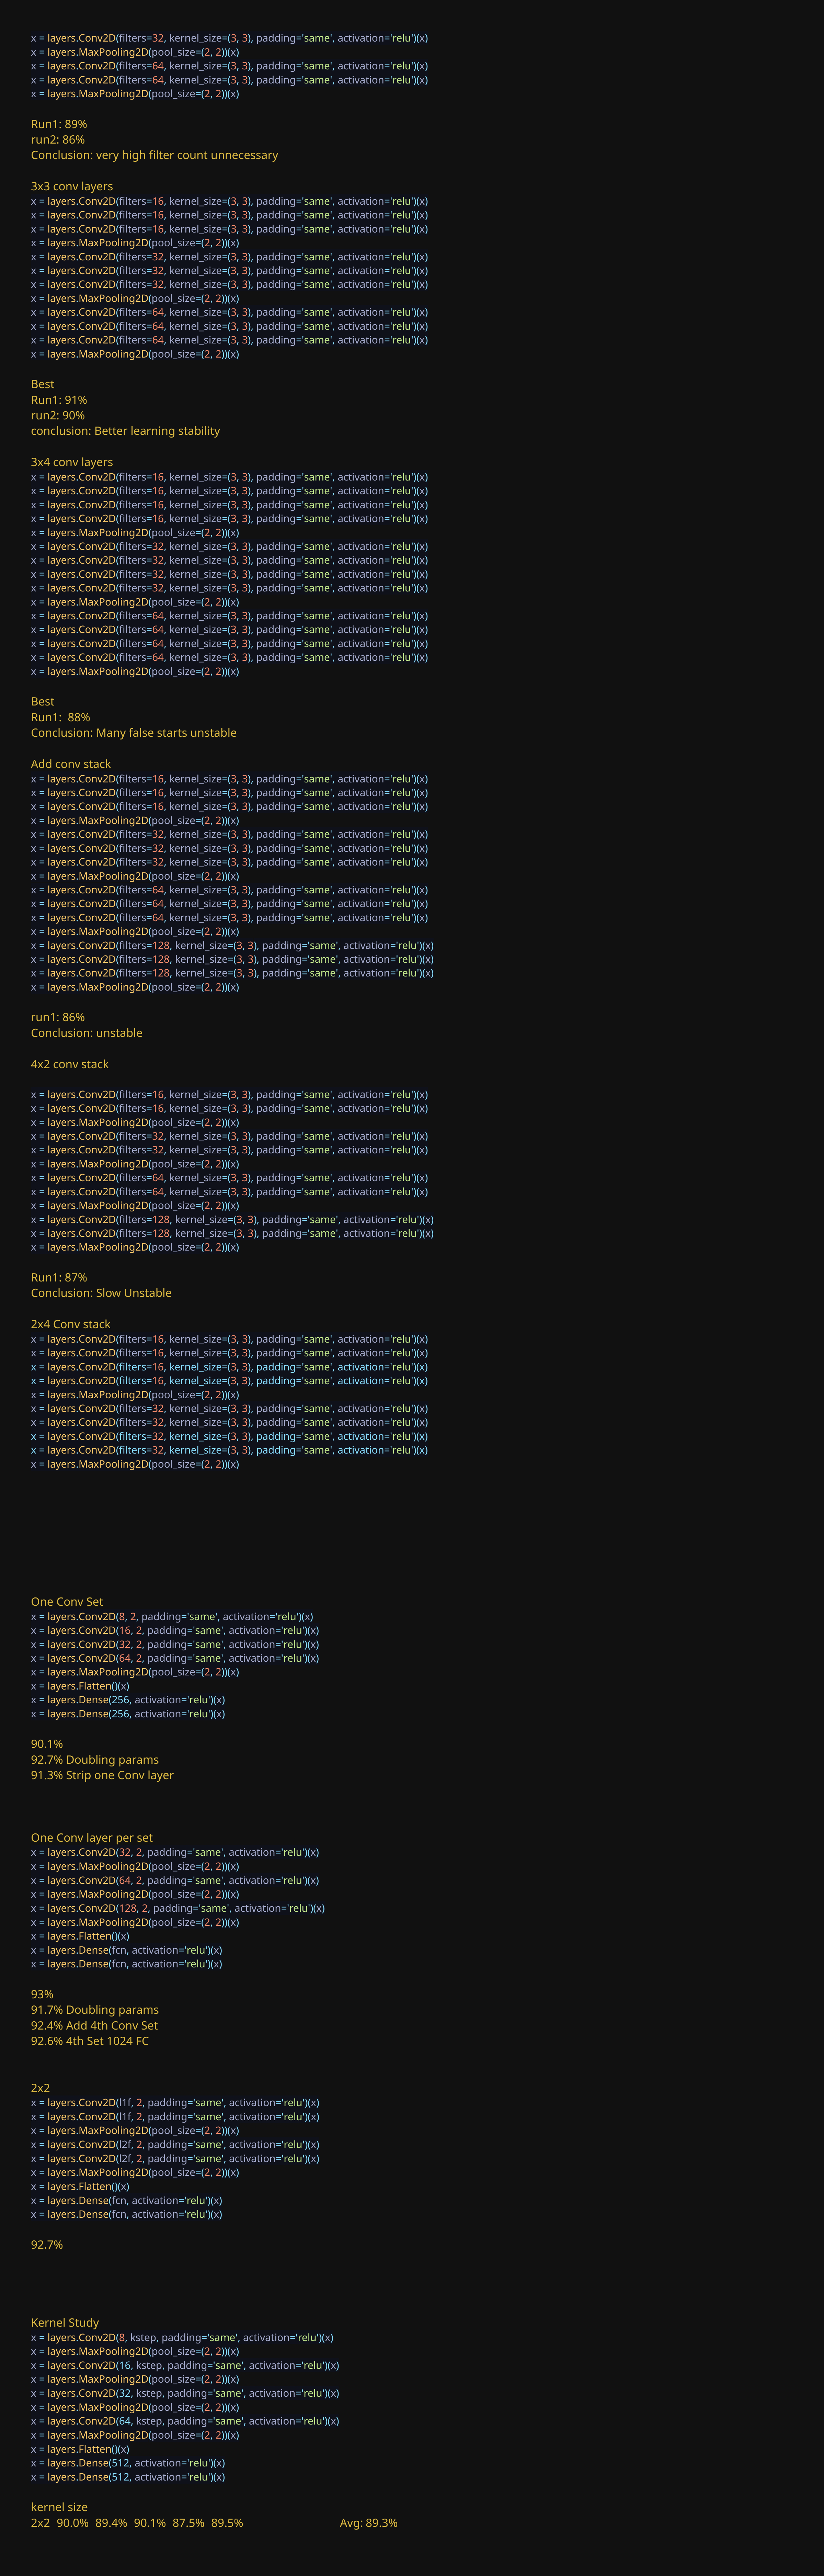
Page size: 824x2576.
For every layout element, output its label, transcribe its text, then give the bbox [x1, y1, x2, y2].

text x = layers.MaxPooling2D(pool_size=(2, 2))(x) [31, 1115, 793, 1129]
text x = layers.Conv2D(16, 2, padding='same', activation='relu')(x) [31, 1623, 793, 1637]
text x = layers.Conv2D(filters=16, kernel_size=(3, 3), padding='same', activation='relu')(x) [31, 771, 793, 786]
text x = layers.Conv2D(filters=16, kernel_size=(3, 3), padding='same', activation='relu')(x) [31, 1087, 793, 1101]
text Conclusion: Many false starts unstable [31, 725, 793, 740]
text Add conv stack [31, 756, 793, 771]
text x = layers.Flatten()(x) [31, 2442, 793, 2455]
text x = layers.MaxPooling2D(pool_size=(2, 2))(x) [31, 1915, 793, 1929]
text x = layers.Conv2D(filters=16, kernel_size=(3, 3), padding='same', activation='relu')(x) [31, 1374, 793, 1387]
text x = layers.Conv2D(filters=64, kernel_size=(3, 3), padding='same', activation='relu')(x) [31, 910, 793, 924]
text x = layers.Conv2D(filters=64, kernel_size=(3, 3), padding='same', activation='relu')(x) [31, 650, 793, 664]
text x = layers.MaxPooling2D(pool_size=(2, 2))(x) [31, 1240, 793, 1254]
text x = layers.Conv2D(filters=32, kernel_size=(3, 3), padding='same', activation='relu')(x) [31, 581, 793, 595]
text x = layers.Dense(256, activation='relu')(x) [31, 1706, 793, 1720]
text x = layers.Conv2D(filters=32, kernel_size=(3, 3), padding='same', activation='relu')(x) [31, 827, 793, 841]
text x = layers.Conv2D(filters=128, kernel_size=(3, 3), padding='same', activation='relu')(x) [31, 1212, 793, 1226]
text x = layers.MaxPooling2D(pool_size=(2, 2))(x) [31, 869, 793, 882]
text x = layers.MaxPooling2D(pool_size=(2, 2))(x) [31, 1198, 793, 1212]
text x = layers.Conv2D(filters=16, kernel_size=(3, 3), padding='same', activation='relu')(x) [31, 470, 793, 484]
text Run1: 87% [31, 1269, 793, 1285]
text x = layers.Conv2D(32, kstep, padding='same', activation='relu')(x) [31, 2386, 793, 2400]
text x = layers.MaxPooling2D(pool_size=(2, 2))(x) [31, 2400, 793, 2414]
text x = layers.Conv2D(filters=128, kernel_size=(3, 3), padding='same', activation='relu')(x) [31, 1226, 793, 1240]
text x = layers.Conv2D(64, 2, padding='same', activation='relu')(x) [31, 1651, 793, 1665]
text x = layers.Conv2D(filters=32, kernel_size=(3, 3), padding='same', activation='relu')(x) [31, 31, 793, 45]
text 3x3 conv layers [31, 178, 793, 194]
text x = layers.Conv2D(filters=16, kernel_size=(3, 3), padding='same', activation='relu')(x) [31, 222, 793, 236]
text x = layers.Conv2D(filters=64, kernel_size=(3, 3), padding='same', activation='relu')(x) [31, 882, 793, 896]
text x = layers.Conv2D(filters=64, kernel_size=(3, 3), padding='same', activation='relu')(x) [31, 609, 793, 622]
text Conclusion: unstable [31, 1025, 793, 1040]
text x = layers.Conv2D(filters=16, kernel_size=(3, 3), padding='same', activation='relu')(x) [31, 799, 793, 813]
text x = layers.Dense(fcn, activation='relu')(x) [31, 2193, 793, 2207]
text x = layers.Conv2D(128, 2, padding='same', activation='relu')(x) [31, 1901, 793, 1915]
text x = layers.Conv2D(l1f, 2, padding='same', activation='relu')(x) [31, 2095, 793, 2109]
text x = layers.Conv2D(filters=16, kernel_size=(3, 3), padding='same', activation='relu')(x) [31, 1359, 793, 1374]
text x = layers.Conv2D(l1f, 2, padding='same', activation='relu')(x) [31, 2109, 793, 2123]
text x = layers.MaxPooling2D(pool_size=(2, 2))(x) [31, 347, 793, 360]
text x = layers.Dense(512, activation='relu')(x) [31, 2470, 793, 2484]
text x = layers.Conv2D(l2f, 2, padding='same', activation='relu')(x) [31, 2137, 793, 2151]
text x = layers.Conv2D(filters=32, kernel_size=(3, 3), padding='same', activation='relu')(x) [31, 567, 793, 581]
text Kernel Study [31, 2315, 793, 2330]
text x = layers.Conv2D(filters=32, kernel_size=(3, 3), padding='same', activation='relu')(x) [31, 277, 793, 291]
text x = layers.Conv2D(64, kstep, padding='same', activation='relu')(x) [31, 2414, 793, 2428]
text x = layers.Conv2D(l2f, 2, padding='same', activation='relu')(x) [31, 2151, 793, 2165]
text Run1: 89% [31, 116, 793, 132]
text x = layers.MaxPooling2D(pool_size=(2, 2))(x) [31, 2344, 793, 2358]
text x = layers.Conv2D(filters=32, kernel_size=(3, 3), padding='same', activation='relu')(x) [31, 1143, 793, 1156]
text x = layers.Dense(256, activation='relu')(x) [31, 1693, 793, 1706]
text x = layers.MaxPooling2D(pool_size=(2, 2))(x) [31, 87, 793, 100]
text kernel size [31, 2499, 793, 2515]
text Best [31, 376, 793, 392]
text run2: 90% [31, 407, 793, 423]
text x = layers.Conv2D(filters=128, kernel_size=(3, 3), padding='same', activation='relu')(x) [31, 966, 793, 980]
text x = layers.Conv2D(filters=32, kernel_size=(3, 3), padding='same', activation='relu')(x) [31, 539, 793, 553]
text 2x2 90.0% 89.4% 90.1% 87.5% 89.5% Avg: 89.3% [31, 2515, 793, 2530]
text x = layers.Conv2D(filters=128, kernel_size=(3, 3), padding='same', activation='relu')(x) [31, 938, 793, 952]
text x = layers.MaxPooling2D(pool_size=(2, 2))(x) [31, 525, 793, 539]
text Conclusion: Slow Unstable [31, 1285, 793, 1301]
text Run1: 91% [31, 392, 793, 407]
text x = layers.Flatten()(x) [31, 1679, 793, 1693]
text x = layers.Conv2D(filters=64, kernel_size=(3, 3), padding='same', activation='relu')(x) [31, 72, 793, 87]
text x = layers.MaxPooling2D(pool_size=(2, 2))(x) [31, 45, 793, 59]
text 2x4 Conv stack [31, 1316, 793, 1332]
text x = layers.Conv2D(64, 2, padding='same', activation='relu')(x) [31, 1873, 793, 1887]
text Conclusion: very high filter count unnecessary [31, 147, 793, 163]
text x = layers.MaxPooling2D(pool_size=(2, 2))(x) [31, 924, 793, 938]
text x = layers.Conv2D(filters=32, kernel_size=(3, 3), padding='same', activation='relu')(x) [31, 249, 793, 263]
text Run1: 88% [31, 709, 793, 725]
text 92.7% Doubling params [31, 1751, 793, 1767]
text x = layers.Conv2D(filters=16, kernel_size=(3, 3), padding='same', activation='relu')(x) [31, 1346, 793, 1359]
text x = layers.Conv2D(filters=16, kernel_size=(3, 3), padding='same', activation='relu')(x) [31, 511, 793, 525]
text x = layers.MaxPooling2D(pool_size=(2, 2))(x) [31, 2165, 793, 2179]
text 3x4 conv layers [31, 454, 793, 470]
text x = layers.Conv2D(filters=32, kernel_size=(3, 3), padding='same', activation='relu')(x) [31, 855, 793, 869]
text x = layers.MaxPooling2D(pool_size=(2, 2))(x) [31, 2372, 793, 2386]
text One Conv Set [31, 1594, 793, 1609]
text x = layers.MaxPooling2D(pool_size=(2, 2))(x) [31, 664, 793, 678]
text 90.1% [31, 1736, 793, 1751]
text x = layers.Conv2D(filters=16, kernel_size=(3, 3), padding='same', activation='relu')(x) [31, 497, 793, 511]
text x = layers.Conv2D(filters=64, kernel_size=(3, 3), padding='same', activation='relu')(x) [31, 319, 793, 333]
text x = layers.Conv2D(8, 2, padding='same', activation='relu')(x) [31, 1609, 793, 1623]
text x = layers.Conv2D(32, 2, padding='same', activation='relu')(x) [31, 1845, 793, 1859]
text x = layers.Conv2D(filters=32, kernel_size=(3, 3), padding='same', activation='relu')(x) [31, 1443, 793, 1457]
text One Conv layer per set [31, 1830, 793, 1845]
text 91.3% Strip one Conv layer [31, 1767, 793, 1783]
text x = layers.Conv2D(filters=32, kernel_size=(3, 3), padding='same', activation='relu')(x) [31, 553, 793, 567]
text x = layers.Conv2D(filters=64, kernel_size=(3, 3), padding='same', activation='relu')(x) [31, 622, 793, 636]
text x = layers.Dense(fcn, activation='relu')(x) [31, 2207, 793, 2221]
text 2x2 [31, 2080, 793, 2095]
text x = layers.Conv2D(32, 2, padding='same', activation='relu')(x) [31, 1637, 793, 1651]
text run1: 86% [31, 1009, 793, 1025]
text x = layers.Conv2D(filters=64, kernel_size=(3, 3), padding='same', activation='relu')(x) [31, 1184, 793, 1198]
text x = layers.Conv2D(filters=16, kernel_size=(3, 3), padding='same', activation='relu')(x) [31, 1101, 793, 1115]
text x = layers.MaxPooling2D(pool_size=(2, 2))(x) [31, 2428, 793, 2442]
text x = layers.MaxPooling2D(pool_size=(2, 2))(x) [31, 980, 793, 994]
text x = layers.Conv2D(16, kstep, padding='same', activation='relu')(x) [31, 2358, 793, 2372]
text x = layers.Conv2D(filters=32, kernel_size=(3, 3), padding='same', activation='relu')(x) [31, 1429, 793, 1443]
text x = layers.MaxPooling2D(pool_size=(2, 2))(x) [31, 1887, 793, 1901]
text x = layers.Conv2D(filters=64, kernel_size=(3, 3), padding='same', activation='relu')(x) [31, 1171, 793, 1184]
text x = layers.Conv2D(filters=16, kernel_size=(3, 3), padding='same', activation='relu')(x) [31, 786, 793, 799]
text 92.7% [31, 2237, 793, 2252]
text conclusion: Better learning stability [31, 423, 793, 439]
text x = layers.MaxPooling2D(pool_size=(2, 2))(x) [31, 813, 793, 827]
text x = layers.Conv2D(filters=16, kernel_size=(3, 3), padding='same', activation='relu')(x) [31, 194, 793, 208]
text x = layers.Conv2D(filters=16, kernel_size=(3, 3), padding='same', activation='relu')(x) [31, 484, 793, 497]
text x = layers.Conv2D(filters=32, kernel_size=(3, 3), padding='same', activation='relu')(x) [31, 1129, 793, 1143]
text x = layers.Conv2D(filters=16, kernel_size=(3, 3), padding='same', activation='relu')(x) [31, 208, 793, 222]
text x = layers.MaxPooling2D(pool_size=(2, 2))(x) [31, 236, 793, 249]
text x = layers.Conv2D(filters=128, kernel_size=(3, 3), padding='same', activation='relu')(x) [31, 952, 793, 966]
text x = layers.Conv2D(filters=64, kernel_size=(3, 3), padding='same', activation='relu')(x) [31, 305, 793, 319]
text x = layers.MaxPooling2D(pool_size=(2, 2))(x) [31, 1387, 793, 1401]
text x = layers.Conv2D(filters=64, kernel_size=(3, 3), padding='same', activation='relu')(x) [31, 59, 793, 72]
text x = layers.MaxPooling2D(pool_size=(2, 2))(x) [31, 291, 793, 305]
text 4x2 conv stack [31, 1056, 793, 1072]
text x = layers.MaxPooling2D(pool_size=(2, 2))(x) [31, 595, 793, 609]
text x = layers.Dense(fcn, activation='relu')(x) [31, 1957, 793, 1970]
text x = layers.MaxPooling2D(pool_size=(2, 2))(x) [31, 1156, 793, 1171]
text x = layers.Conv2D(filters=64, kernel_size=(3, 3), padding='same', activation='relu')(x) [31, 896, 793, 910]
text 92.4% Add 4th Conv Set [31, 2018, 793, 2033]
text x = layers.Dense(fcn, activation='relu')(x) [31, 1943, 793, 1957]
text x = layers.Conv2D(filters=32, kernel_size=(3, 3), padding='same', activation='relu')(x) [31, 1415, 793, 1429]
text 92.6% 4th Set 1024 FC [31, 2033, 793, 2048]
text x = layers.Conv2D(filters=64, kernel_size=(3, 3), padding='same', activation='relu')(x) [31, 333, 793, 347]
text run2: 86% [31, 132, 793, 147]
text x = layers.MaxPooling2D(pool_size=(2, 2))(x) [31, 1859, 793, 1873]
text x = layers.Conv2D(filters=32, kernel_size=(3, 3), padding='same', activation='relu')(x) [31, 1401, 793, 1415]
text x = layers.MaxPooling2D(pool_size=(2, 2))(x) [31, 2123, 793, 2137]
text Best [31, 693, 793, 709]
text x = layers.Conv2D(8, kstep, padding='same', activation='relu')(x) [31, 2330, 793, 2344]
text 93% [31, 1986, 793, 2002]
text x = layers.MaxPooling2D(pool_size=(2, 2))(x) [31, 1457, 793, 1471]
text x = layers.MaxPooling2D(pool_size=(2, 2))(x) [31, 1665, 793, 1679]
text x = layers.Conv2D(filters=16, kernel_size=(3, 3), padding='same', activation='relu')(x) [31, 1332, 793, 1346]
text x = layers.Conv2D(filters=32, kernel_size=(3, 3), padding='same', activation='relu')(x) [31, 841, 793, 855]
text x = layers.Flatten()(x) [31, 1929, 793, 1943]
text 91.7% Doubling params [31, 2002, 793, 2018]
text x = layers.Conv2D(filters=32, kernel_size=(3, 3), padding='same', activation='relu')(x) [31, 263, 793, 277]
text x = layers.Conv2D(filters=64, kernel_size=(3, 3), padding='same', activation='relu')(x) [31, 636, 793, 650]
text x = layers.Flatten()(x) [31, 2179, 793, 2193]
text x = layers.Dense(512, activation='relu')(x) [31, 2455, 793, 2470]
